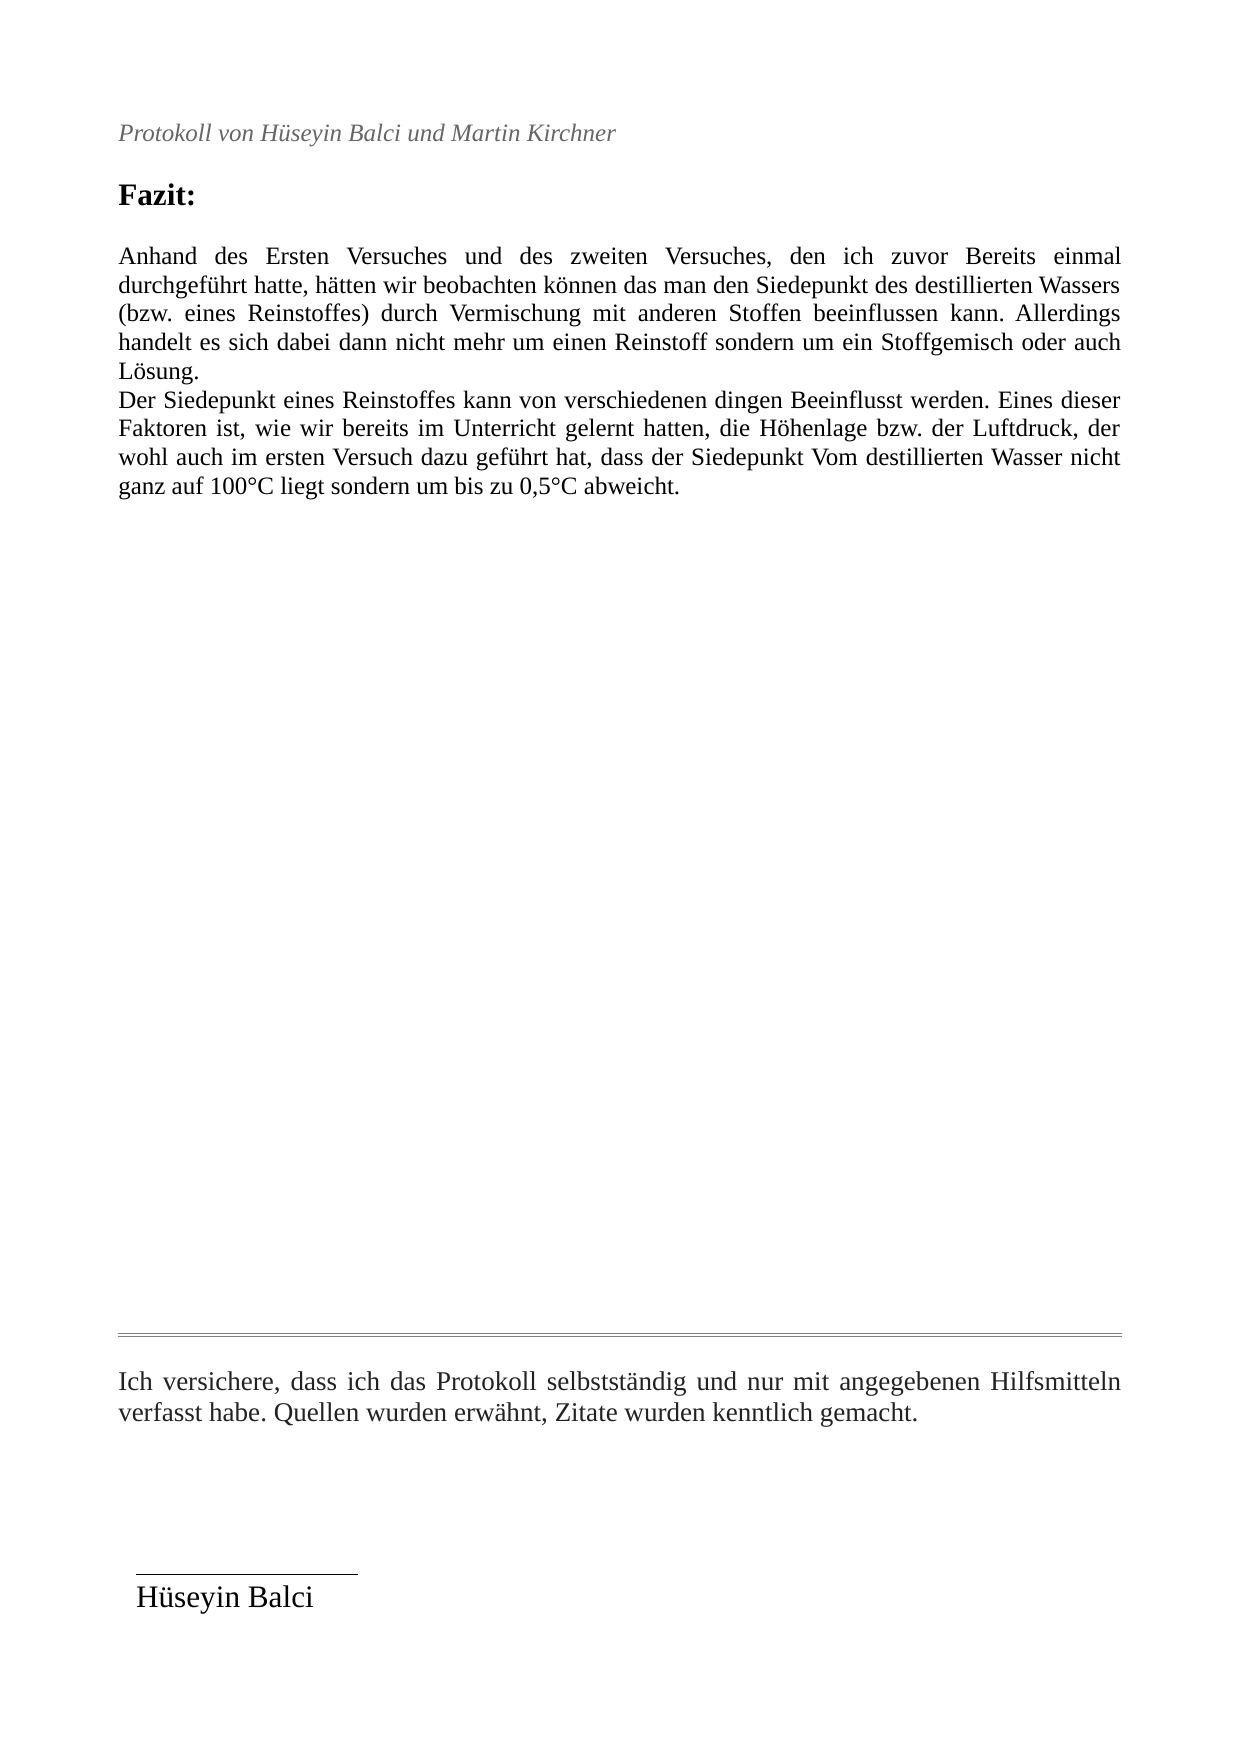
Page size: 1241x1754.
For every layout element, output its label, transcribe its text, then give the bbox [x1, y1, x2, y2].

text Fazit: [118, 176, 1122, 212]
text Ich versichere, dass ich das Protokoll selbstständig und nur mit angegebenen Hilfsmitteln verfasst habe. Quellen wurden erwähnt, Zitate wurden kenntlich gemacht. [118, 1365, 1122, 1428]
text Anhand des Ersten Versuches und des zweiten Versuches, den ich zuvor Bereits einmal durchgeführt hatte, hätten wir beobachten können das man den Siedepunkt des destillierten Wassers (bzw. eines Reinstoffes) durch Vermischung mit anderen Stoffen beeinflussen kann. Allerdings handelt es sich dabei dann nicht mehr um einen Reinstoff sondern um ein Stoffgemisch oder auch Lösung. [118, 241, 1122, 385]
text Der Siedepunkt eines Reinstoffes kann von verschiedenen dingen Beeinflusst werden. Eines dieser Faktoren ist, wie wir bereits im Unterricht gelernt hatten, die Höhenlage bzw. der Luftdruck, der wohl auch im ersten Versuch dazu geführt hat, dass der Siedepunkt Vom destillierten Wasser nicht ganz auf 100°C liegt sondern um bis zu 0,5°C abweicht. [118, 385, 1122, 500]
text Hüseyin Balci [136, 1578, 1122, 1614]
